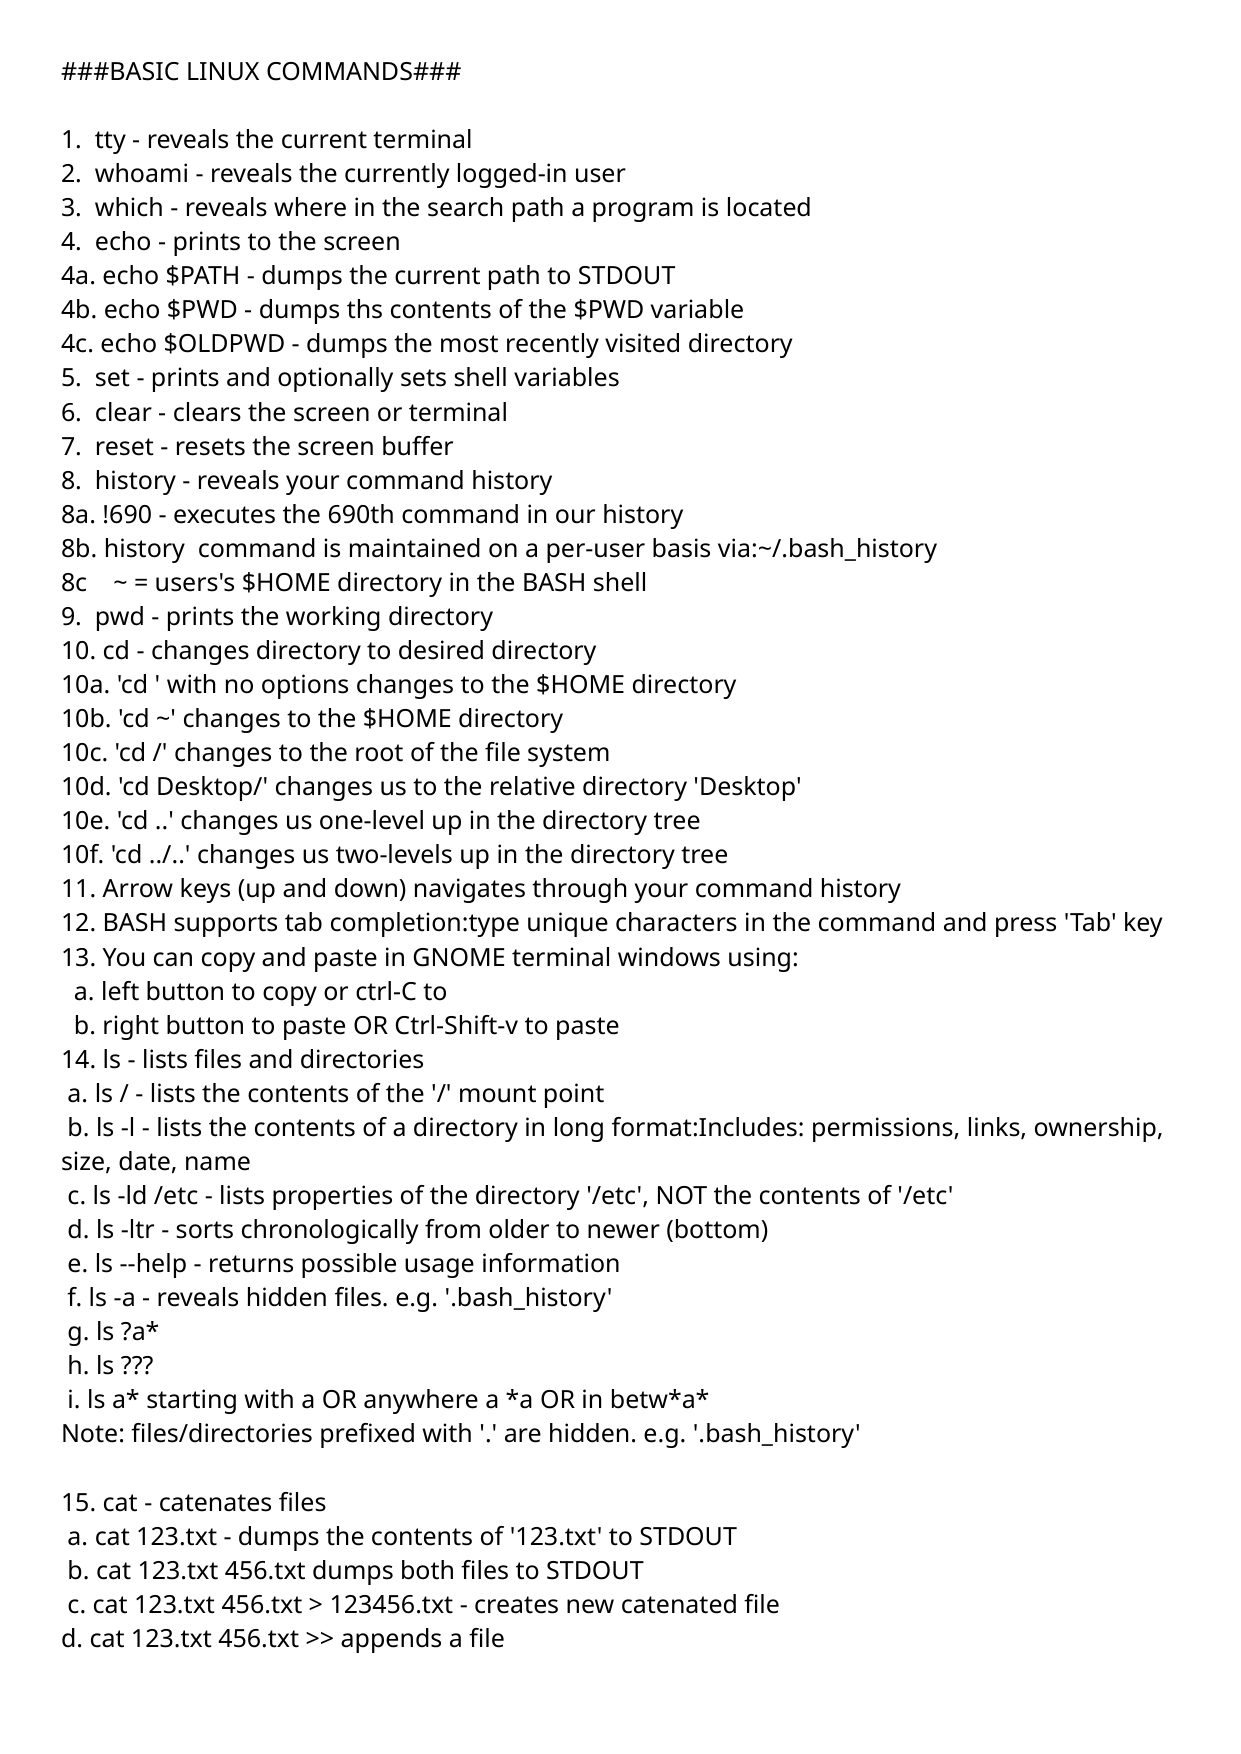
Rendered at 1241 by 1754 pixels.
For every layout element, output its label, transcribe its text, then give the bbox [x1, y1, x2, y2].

text 4b. echo $PWD - dumps ths contents of the $PWD variable [61, 292, 1185, 326]
text a. cat 123.txt - dumps the contents of '123.txt' to STDOUT [61, 1518, 1185, 1552]
text c. cat 123.txt 456.txt > 123456.txt - creates new catenated file [61, 1586, 1185, 1620]
text 8. history - reveals your command history [61, 462, 1185, 496]
text d. cat 123.txt 456.txt >> appends a file [61, 1620, 1185, 1654]
text h. ls ??? [61, 1348, 1185, 1382]
text 8c ~ = users's $HOME directory in the BASH shell [61, 564, 1185, 598]
text 13. You can copy and paste in GNOME terminal windows using: [61, 939, 1185, 973]
text 10b. 'cd ~' changes to the $HOME directory [61, 701, 1185, 735]
text 10d. 'cd Desktop/' changes us to the relative directory 'Desktop' [61, 769, 1185, 803]
text 2. whoami - reveals the currently logged-in user [61, 156, 1185, 190]
text g. ls ?a* [61, 1314, 1185, 1348]
text 15. cat - catenates files [61, 1484, 1185, 1518]
text 6. clear - clears the screen or terminal [61, 394, 1185, 428]
text b. right button to paste OR Ctrl-Shift-v to paste [61, 1007, 1185, 1041]
text 8a. !690 - executes the 690th command in our history [61, 496, 1185, 530]
text a. ls / - lists the contents of the '/' mount point [61, 1075, 1185, 1109]
text 10a. 'cd ' with no options changes to the $HOME directory [61, 667, 1185, 701]
text 1. tty - reveals the current terminal [61, 122, 1185, 156]
text 9. pwd - prints the working directory [61, 598, 1185, 633]
text i. ls a* starting with a OR anywhere a *a OR in betw*a* [61, 1382, 1185, 1416]
text 4c. echo $OLDPWD - dumps the most recently visited directory [61, 326, 1185, 360]
text d. ls -ltr - sorts chronologically from older to newer (bottom) [61, 1212, 1185, 1246]
text 7. reset - resets the screen buffer [61, 428, 1185, 462]
text 11. Arrow keys (up and down) navigates through your command history [61, 871, 1185, 905]
text 4a. echo $PATH - dumps the current path to STDOUT [61, 258, 1185, 292]
text ###BASIC LINUX COMMANDS### [61, 53, 1185, 88]
text 14. ls - lists files and directories [61, 1041, 1185, 1075]
text 8b. history command is maintained on a per-user basis via:~/.bash_history [61, 530, 1185, 564]
text c. ls -ld /etc - lists properties of the directory '/etc', NOT the contents of '/etc' [61, 1178, 1185, 1212]
text Note: files/directories prefixed with '.' are hidden. e.g. '.bash_history' [61, 1416, 1185, 1450]
text 10e. 'cd ..' changes us one-level up in the directory tree [61, 803, 1185, 837]
text 4. echo - prints to the screen [61, 224, 1185, 258]
text e. ls --help - returns possible usage information [61, 1246, 1185, 1280]
text 5. set - prints and optionally sets shell variables [61, 360, 1185, 394]
text 3. which - reveals where in the search path a program is located [61, 190, 1185, 224]
text b. cat 123.txt 456.txt dumps both files to STDOUT [61, 1552, 1185, 1586]
text a. left button to copy or ctrl-C to [61, 973, 1185, 1007]
text 10f. 'cd ../..' changes us two-levels up in the directory tree [61, 837, 1185, 871]
text 10c. 'cd /' changes to the root of the file system [61, 735, 1185, 769]
text f. ls -a - reveals hidden files. e.g. '.bash_history' [61, 1280, 1185, 1314]
text 10. cd - changes directory to desired directory [61, 633, 1185, 667]
text b. ls -l - lists the contents of a directory in long format:Includes: permissions, links, ownership, size, date, name [61, 1109, 1185, 1178]
text 12. BASH supports tab completion:type unique characters in the command and press 'Tab' key [61, 905, 1185, 939]
